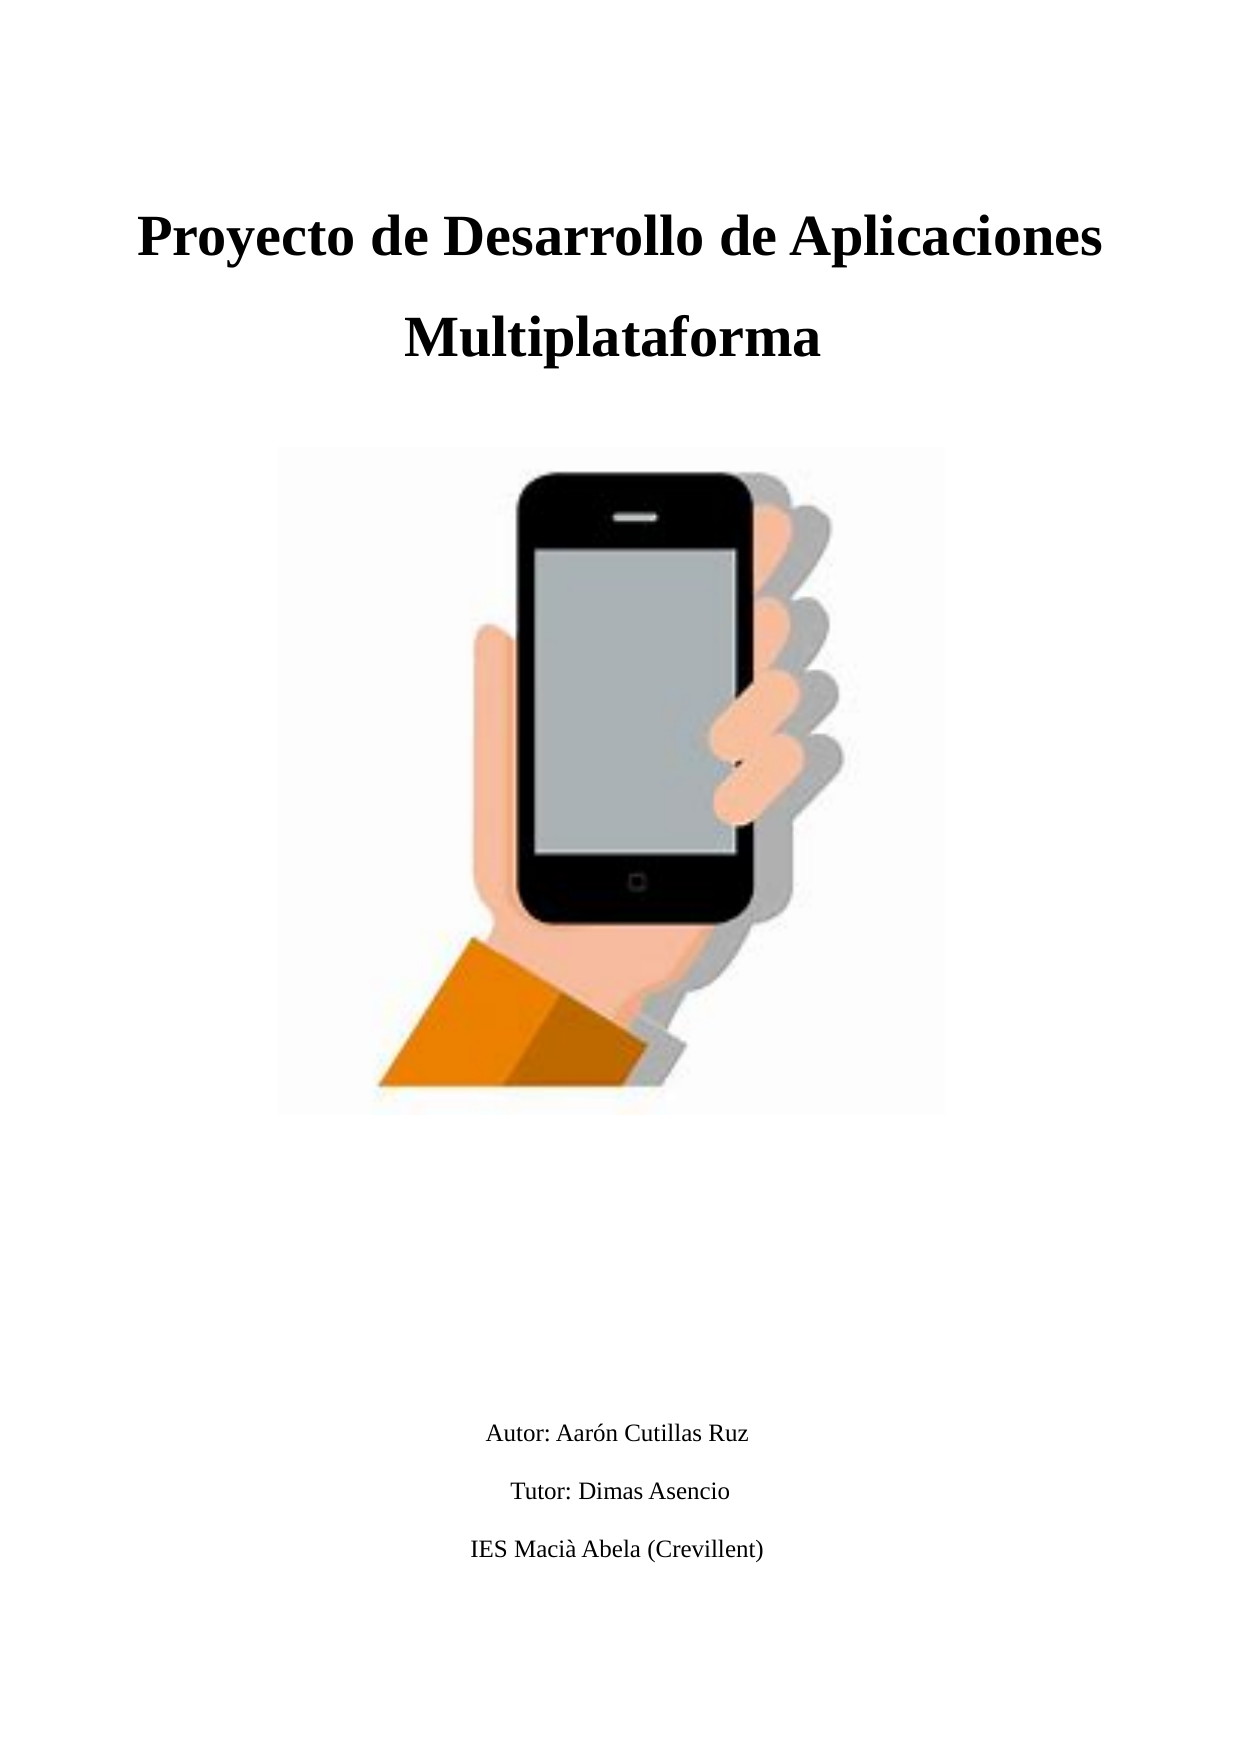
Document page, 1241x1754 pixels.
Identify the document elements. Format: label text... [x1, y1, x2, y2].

text IES Macià Abela (Crevillent) [118, 1534, 1122, 1562]
text Tutor: Dimas Asencio [118, 1476, 1122, 1505]
text Autor: Aarón Cutillas Ruz [118, 1418, 1122, 1447]
picture [277, 447, 946, 1115]
title Proyecto de Desarrollo de Aplicaciones Multiplataforma [118, 201, 1122, 368]
